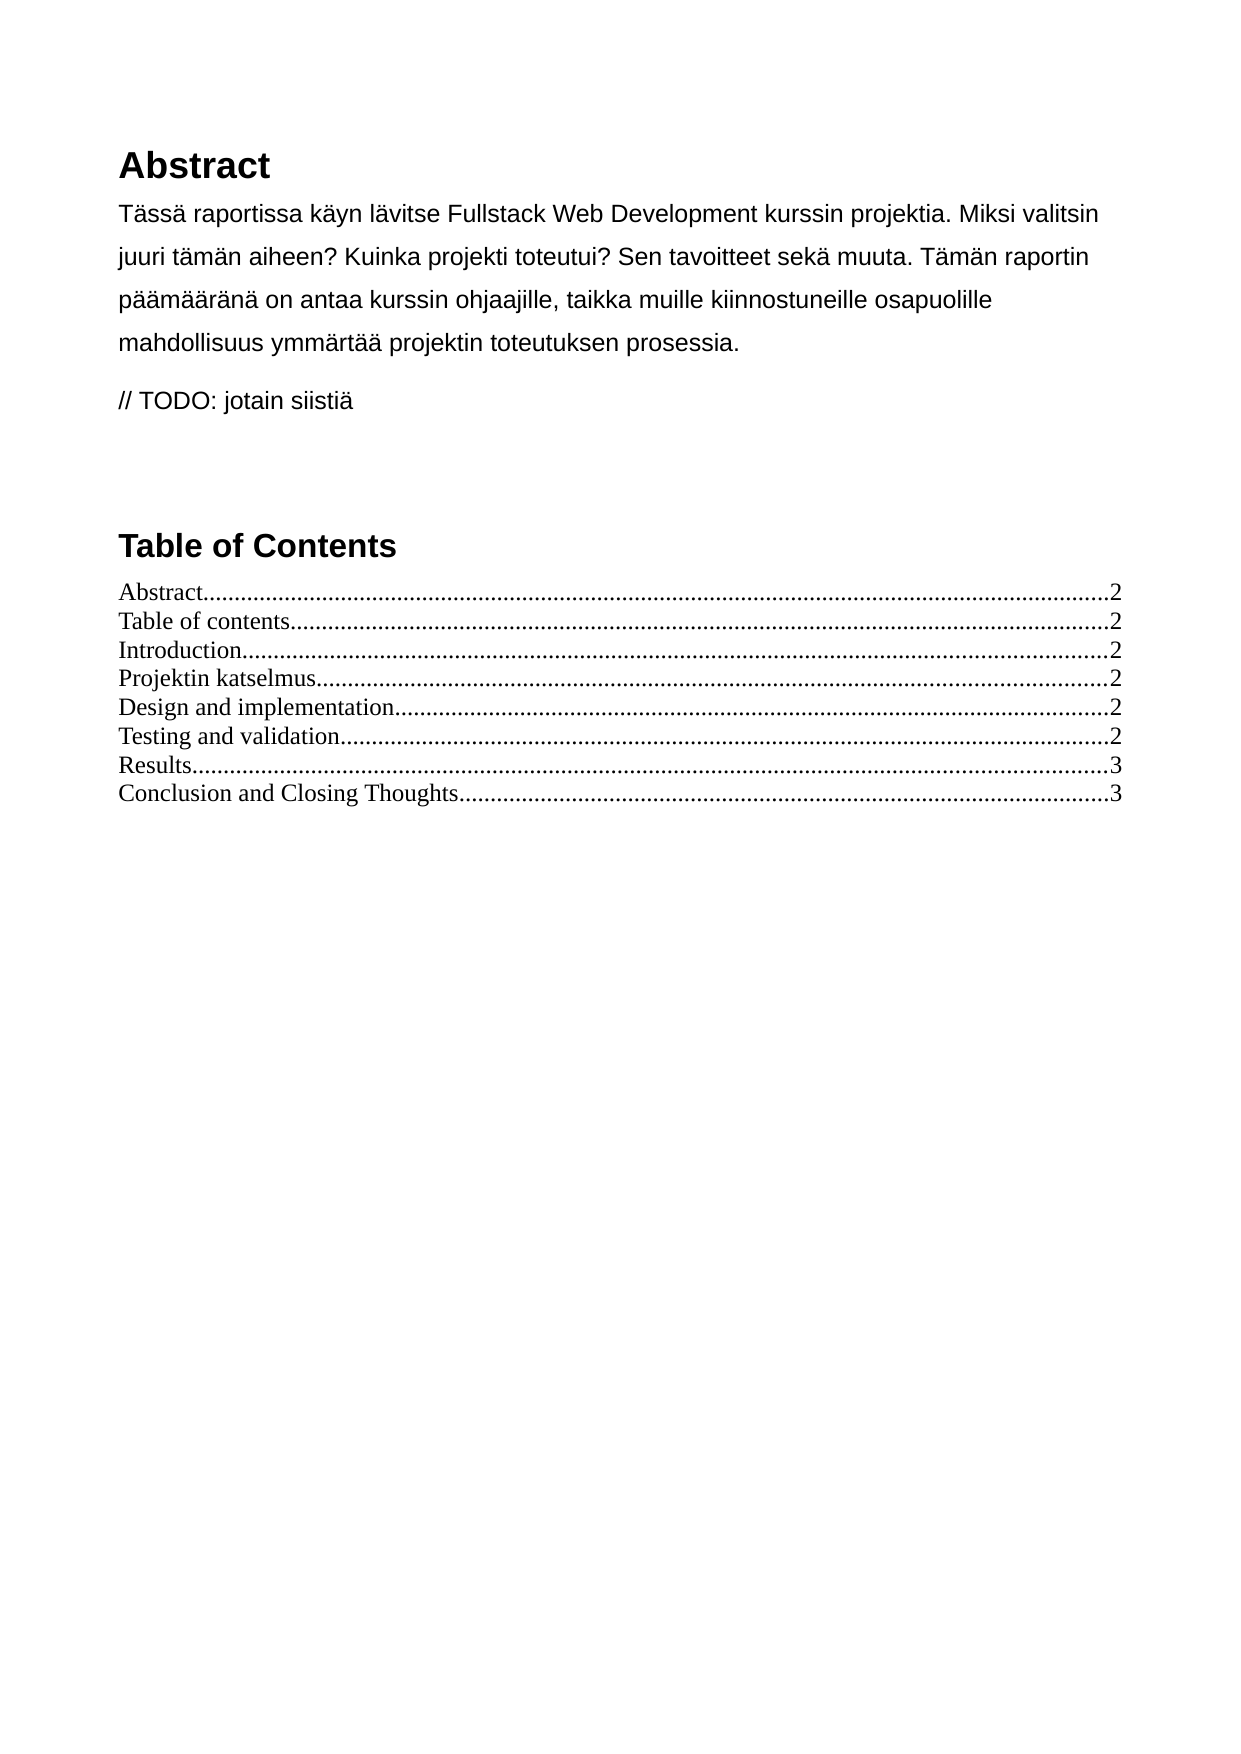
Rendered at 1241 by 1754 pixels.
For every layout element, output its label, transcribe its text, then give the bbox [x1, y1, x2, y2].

text Tässä raportissa käyn lävitse Fullstack Web Development kurssin projektia. Miksi valitsin juuri tämän aiheen? Kuinka projekti toteutui? Sen tavoitteet sekä muuta. Tämän raportin päämääränä on antaa kurssin ohjaajille, taikka muille kiinnostuneille osapuolille mahdollisuus ymmärtää projektin toteutuksen prosessia. [118, 199, 1122, 357]
text Projektin katselmus 2 [118, 663, 1122, 692]
text Results 3 [118, 750, 1122, 778]
text Testing and validation 2 [118, 721, 1122, 750]
text Abstract 2 [118, 577, 1122, 606]
text Introduction 2 [118, 635, 1122, 663]
text Table of contents 2 [118, 606, 1122, 635]
text Design and implementation 2 [118, 692, 1122, 721]
subtitle Abstract [118, 143, 1122, 186]
subtitle Table of Contents [118, 526, 1122, 565]
text Conclusion and Closing Thoughts 3 [118, 778, 1122, 807]
text // TODO: jotain siistiä [118, 386, 1122, 414]
